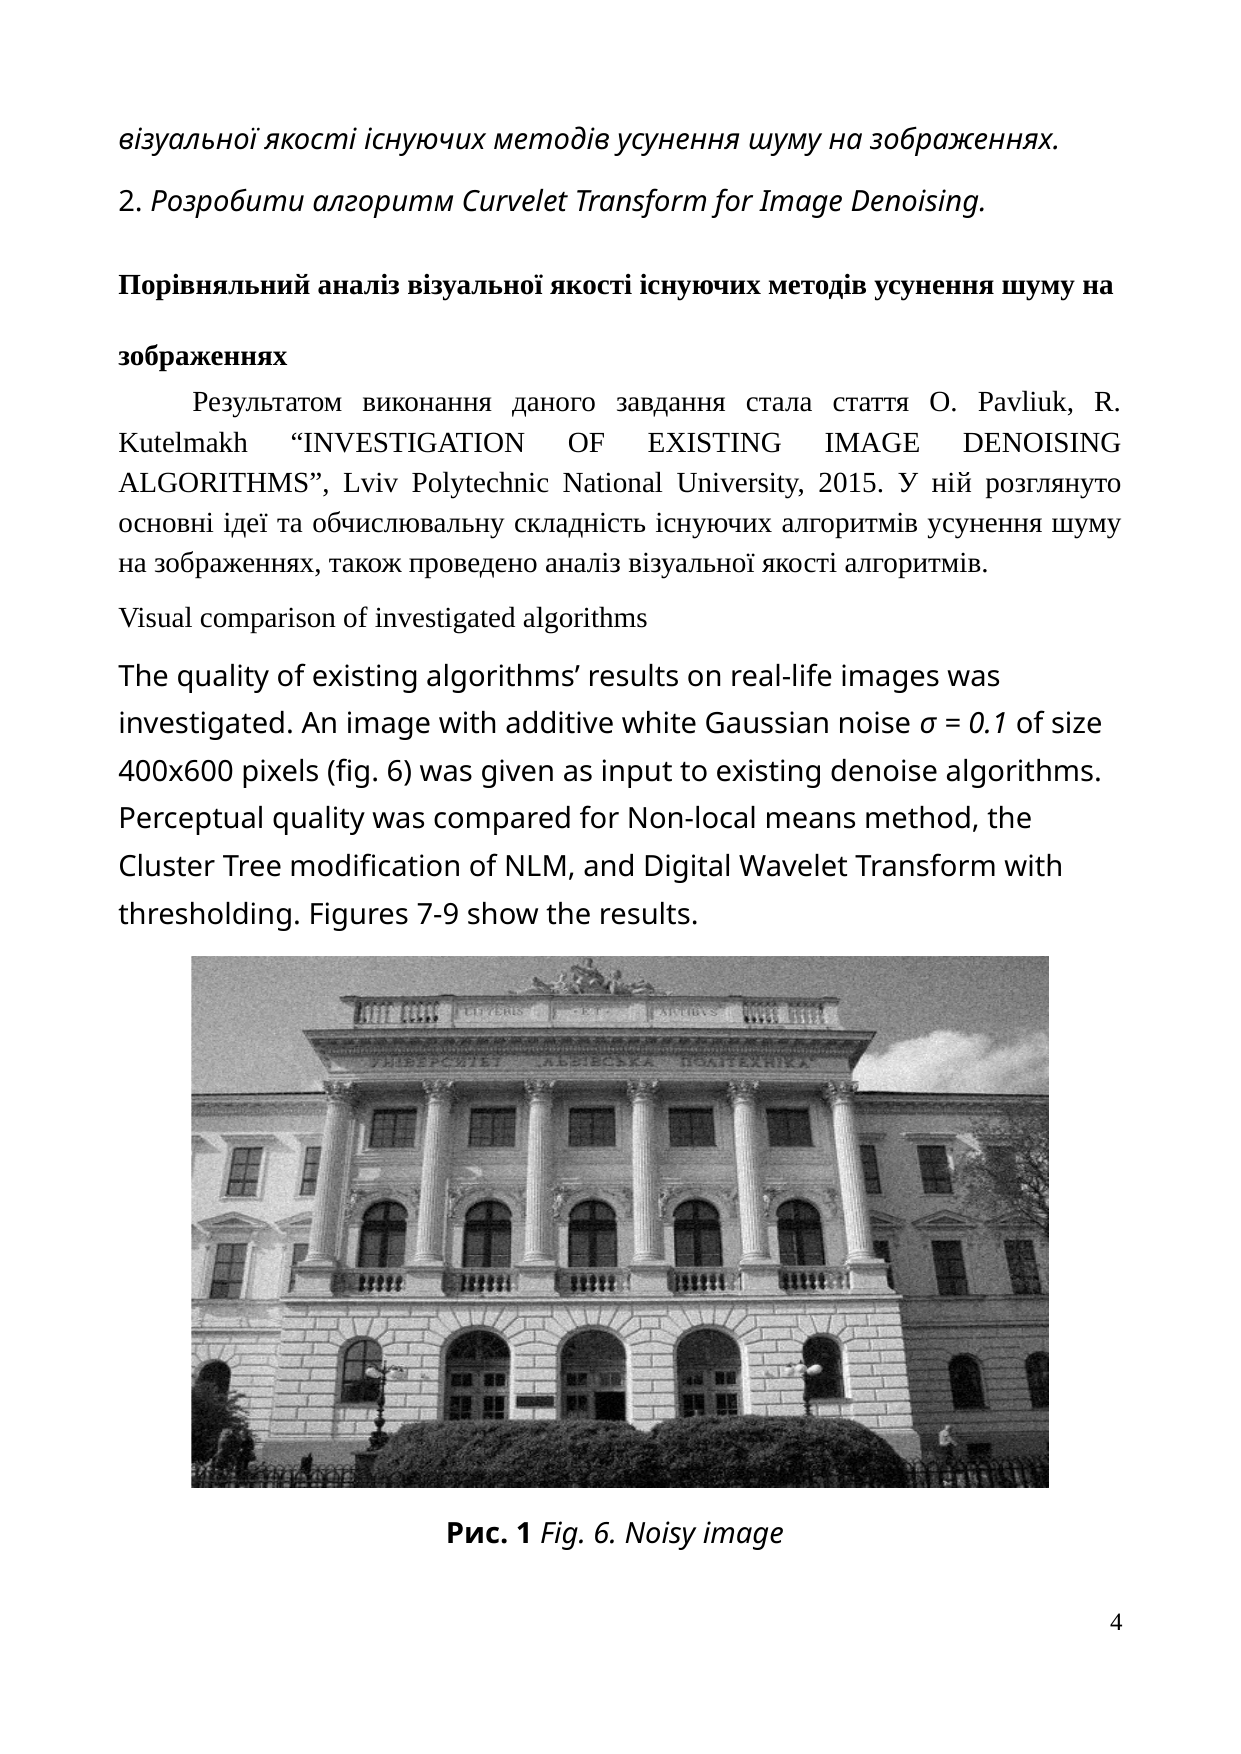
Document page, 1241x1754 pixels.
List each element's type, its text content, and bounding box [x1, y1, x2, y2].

text 2. Розробити алгоритм Curvelet Transform for Image Denoising. [118, 180, 1122, 220]
picture [191, 956, 1049, 1488]
subtitle Порівняльний аналіз візуальної якості існуючих методів усунення шуму на [118, 267, 1122, 301]
text Рис. 1 Fig. 6. Noisy image [118, 1512, 1122, 1552]
subtitle зображеннях [118, 338, 1122, 372]
text Результатом виконання даного завдання стала стаття O. Pavliuk, R. Kutelmakh “INVESTIGATION OF EXISTING IMAGE DENOISING ALGORITHMS”, Lviv Polytechnic National University, 2015. У ній розглянуто основні ідеї та обчислювальну складність існуючих алгоритмів усунення шуму на зображеннях, також проведено аналіз візуальної якості алгоритмів. [118, 384, 1122, 579]
text The quality of existing algorithms’ results on real-life images was investigated. An image with additive white Gaussian noise σ = 0.1 of size 400x600 pixels (fig. 6) was given as input to existing denoise algorithms. Perceptual quality was compared for Non-local means method, the Cluster Tree modification of NLM, and Digital Wavelet Transform with thresholding. Figures 7-9 show the results. [118, 655, 1122, 933]
text візуальної якості існуючих методів усунення шуму на зображеннях. [118, 118, 1122, 158]
text Visual comparison of investigated algorithms [118, 600, 1122, 634]
